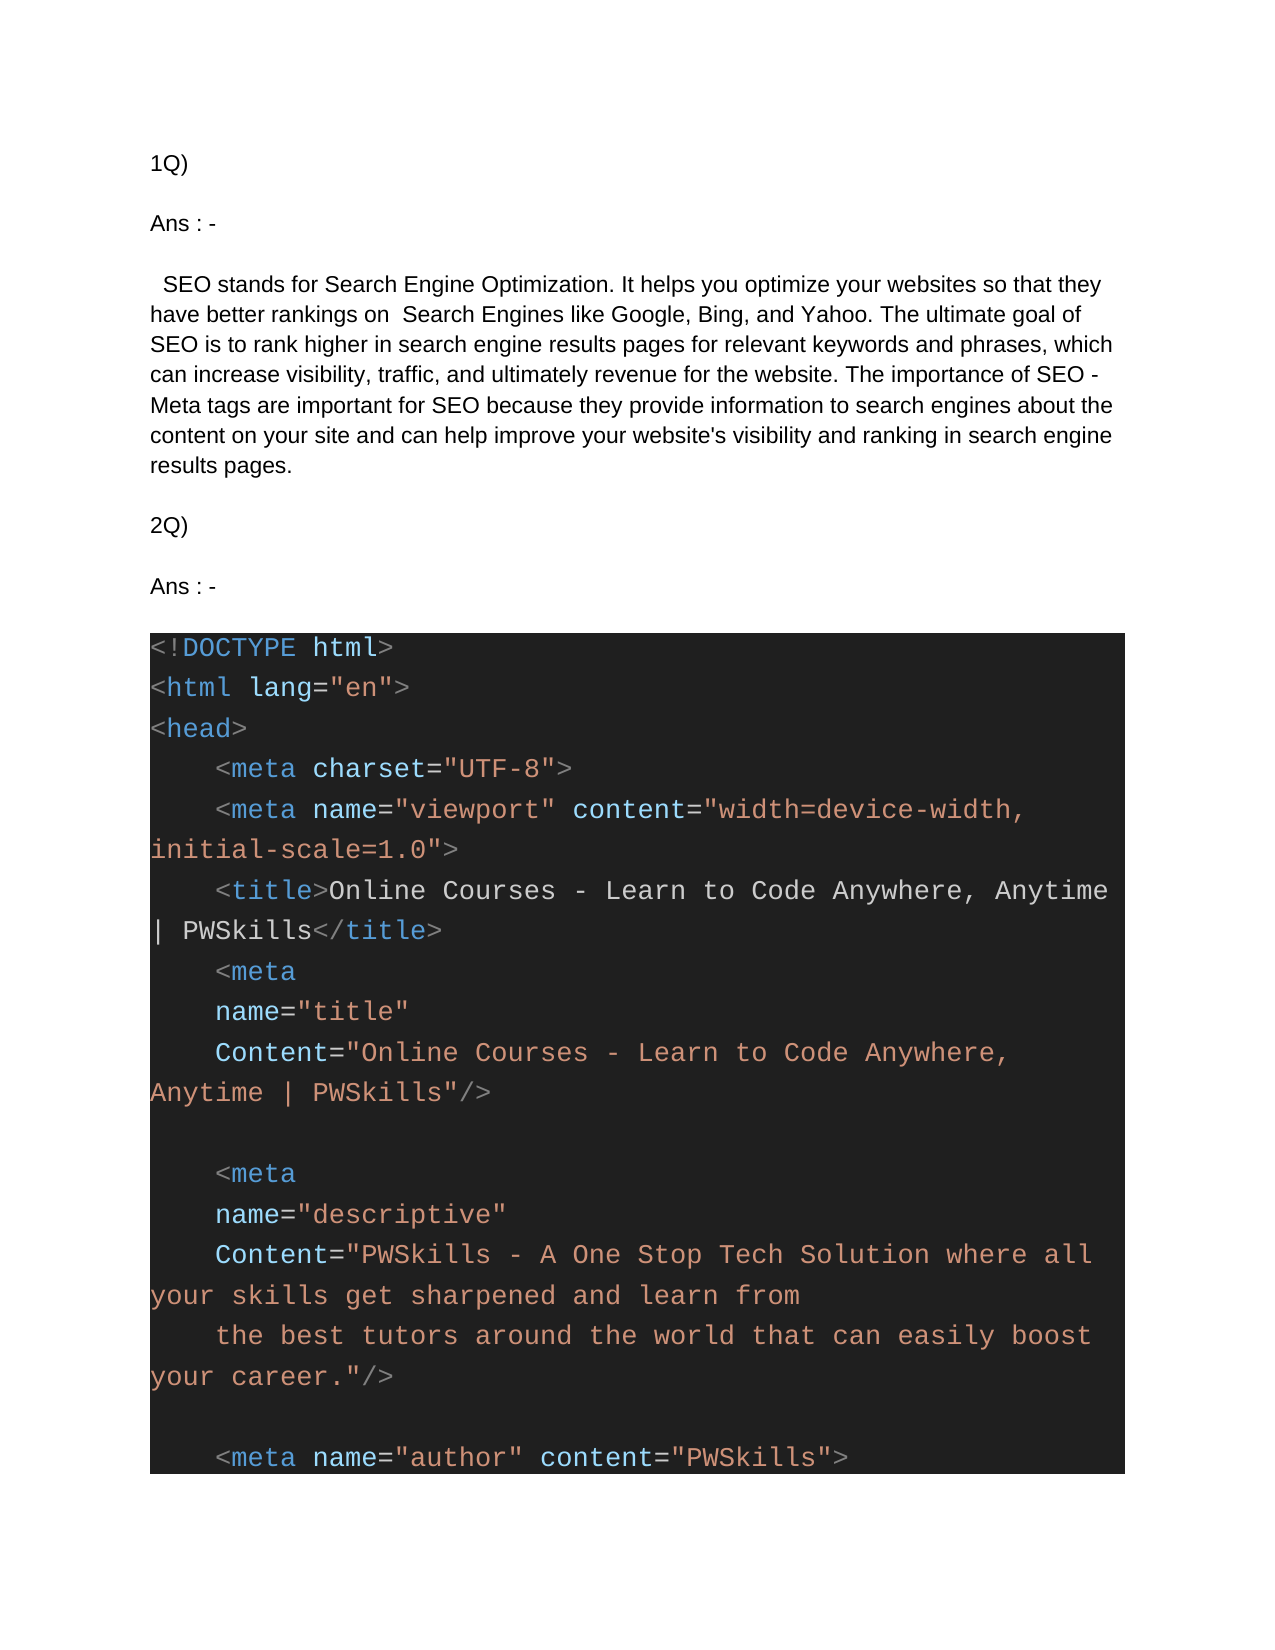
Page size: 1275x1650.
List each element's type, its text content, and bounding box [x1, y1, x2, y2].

text Ans : - [150, 573, 1125, 599]
text 2Q) [150, 512, 1125, 539]
text <meta name="viewport" content="width=device-width, initial-scale=1.0"> [150, 795, 1125, 867]
text Content="PWSkills - A One Stop Tech Solution where all your skills get sharpened and learn from [150, 1241, 1125, 1312]
text <title>Online Courses - Learn to Code Anywhere, Anytime | PWSkills</title> [150, 876, 1125, 948]
text SEO stands for Search Engine Optimization. It helps you optimize your websites so that they have better rankings on Search Engines like Google, Bing, and Yahoo. The ultimate goal of SEO is to rank higher in search engine results pages for relevant keywords and phrases, which can increase visibility, traffic, and ultimately revenue for the website. The importance of SEO - Meta tags are important for SEO because they provide information to search engines about the content on your site and can help improve your website's visibility and ranking in search engine results pages. [150, 271, 1125, 478]
text <meta name="author" content="PWSkills"> [150, 1444, 1125, 1474]
text <!DOCTYPE html> [150, 633, 1125, 664]
text name="descriptive" [150, 1201, 1125, 1231]
text Content="Online Courses - Learn to Code Anywhere, Anytime | PWSkills"/> [150, 1038, 1125, 1110]
text <meta [150, 1160, 1125, 1191]
text <meta charset="UTF-8"> [150, 755, 1125, 786]
text <html lang="en"> [150, 674, 1125, 704]
text the best tutors around the world that can easily boost your career."/> [150, 1322, 1125, 1393]
text Ans : - [150, 210, 1125, 237]
text name="title" [150, 998, 1125, 1029]
text 1Q) [150, 150, 1125, 176]
text <head> [150, 714, 1125, 745]
text <meta [150, 957, 1125, 988]
